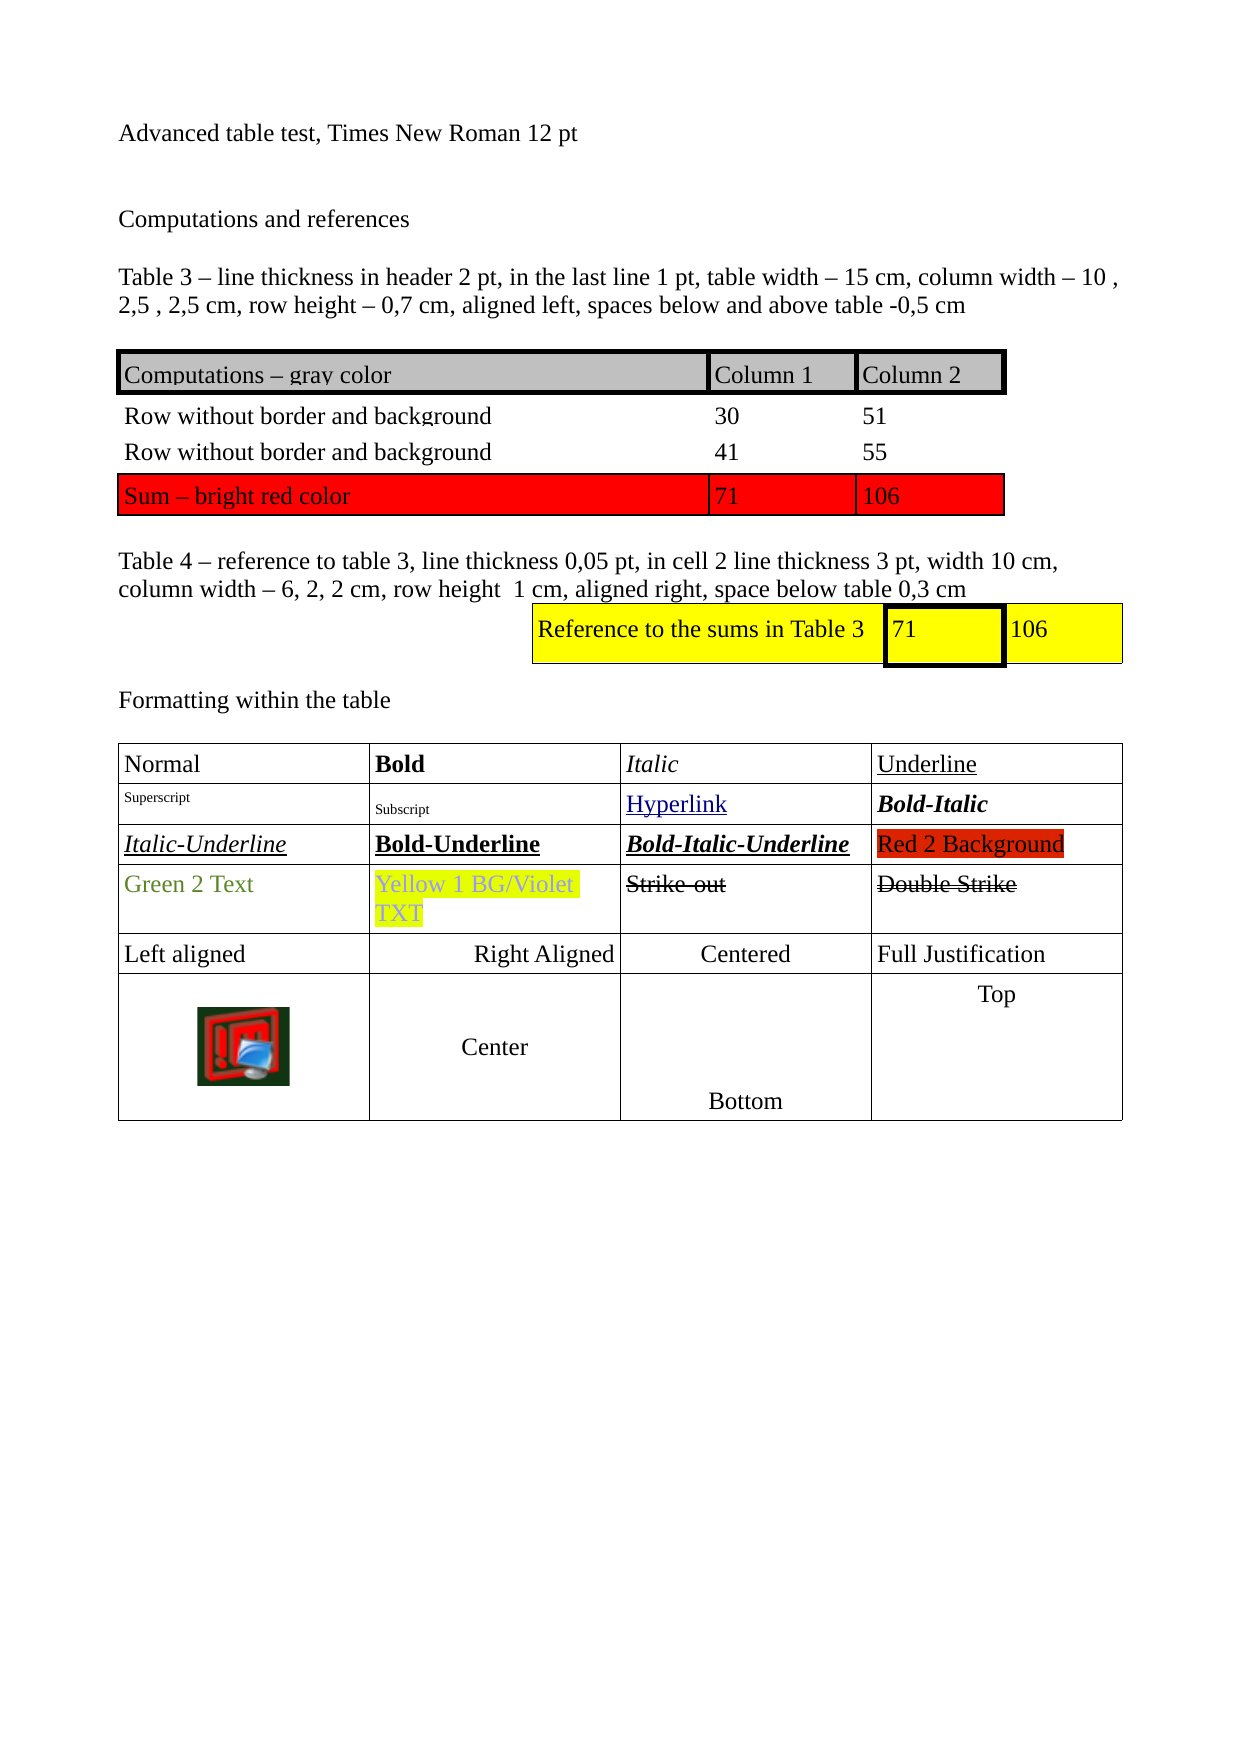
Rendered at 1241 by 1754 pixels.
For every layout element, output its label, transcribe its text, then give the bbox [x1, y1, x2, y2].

table_cell Italic-Underline [119, 825, 369, 864]
table_header Bold [370, 744, 620, 783]
table_cell Row without border and background [118, 432, 709, 473]
table_header Column 2 [859, 354, 1001, 390]
table_header Underline [872, 744, 1122, 783]
text Table 4 – reference to table 3, line thickness 0,05 pt, in cell 2 line thickness 3 pt, width 10 cm, column width – 6, 2, 2 cm, row height 1 cm, aligned right, space below table 0,3 cm [118, 546, 1122, 603]
table_header Computations – gray color [121, 354, 706, 390]
text Computations and references [118, 204, 1122, 233]
table_header Column 1 [711, 354, 854, 390]
table_cell Bold-Italic [872, 784, 1122, 823]
table_cell Sum – bright red color [119, 475, 708, 514]
picture [197, 1007, 290, 1086]
table_cell 106 [857, 475, 1003, 514]
table_cell Bold-Underline [370, 825, 620, 864]
table_header 106 [1007, 604, 1122, 662]
table_cell Left aligned [119, 934, 369, 973]
table_cell Superscript [119, 784, 369, 823]
table_cell Bottom [621, 974, 871, 1120]
table_cell Subscript [370, 784, 620, 823]
table_header Reference to the sums in Table 3 [533, 604, 883, 662]
table_cell Yellow 1 BG/Violet TXT [370, 865, 620, 933]
table_cell 71 [710, 475, 855, 514]
table_cell Double Strike [872, 865, 1122, 933]
text Table 3 – line thickness in header 2 pt, in the last line 1 pt, table width – 15 cm, column width – 10 , 2,5 , 2,5 cm, row height – 0,7 cm, aligned left, spaces below and above table -0,5 cm [118, 262, 1122, 319]
table_cell Full Justification [872, 934, 1122, 973]
table_cell 55 [856, 432, 1004, 473]
table_cell 30 [709, 395, 856, 432]
table_cell Right Aligned [370, 934, 620, 973]
text Advanced table test, Times New Roman 12 pt [118, 118, 1122, 147]
table_header 71 [888, 609, 1001, 662]
table_cell Green 2 Text [119, 865, 369, 933]
table_cell Strike-out [621, 865, 871, 933]
table_header Italic [621, 744, 871, 783]
table_cell Bold-Italic-Underline [621, 825, 871, 864]
table_header Normal [119, 744, 369, 783]
table_cell Centered [621, 934, 871, 973]
table_cell Center [370, 974, 620, 1120]
table_cell 51 [856, 395, 1004, 432]
text Formatting within the table [118, 685, 1122, 714]
table_cell Top [872, 974, 1122, 1120]
table_cell [119, 974, 369, 1120]
table_cell Red 2 Background [872, 825, 1122, 864]
table_cell 41 [709, 432, 856, 473]
table_cell Row without border and background [118, 395, 709, 432]
table_cell Hyperlink [621, 784, 871, 823]
